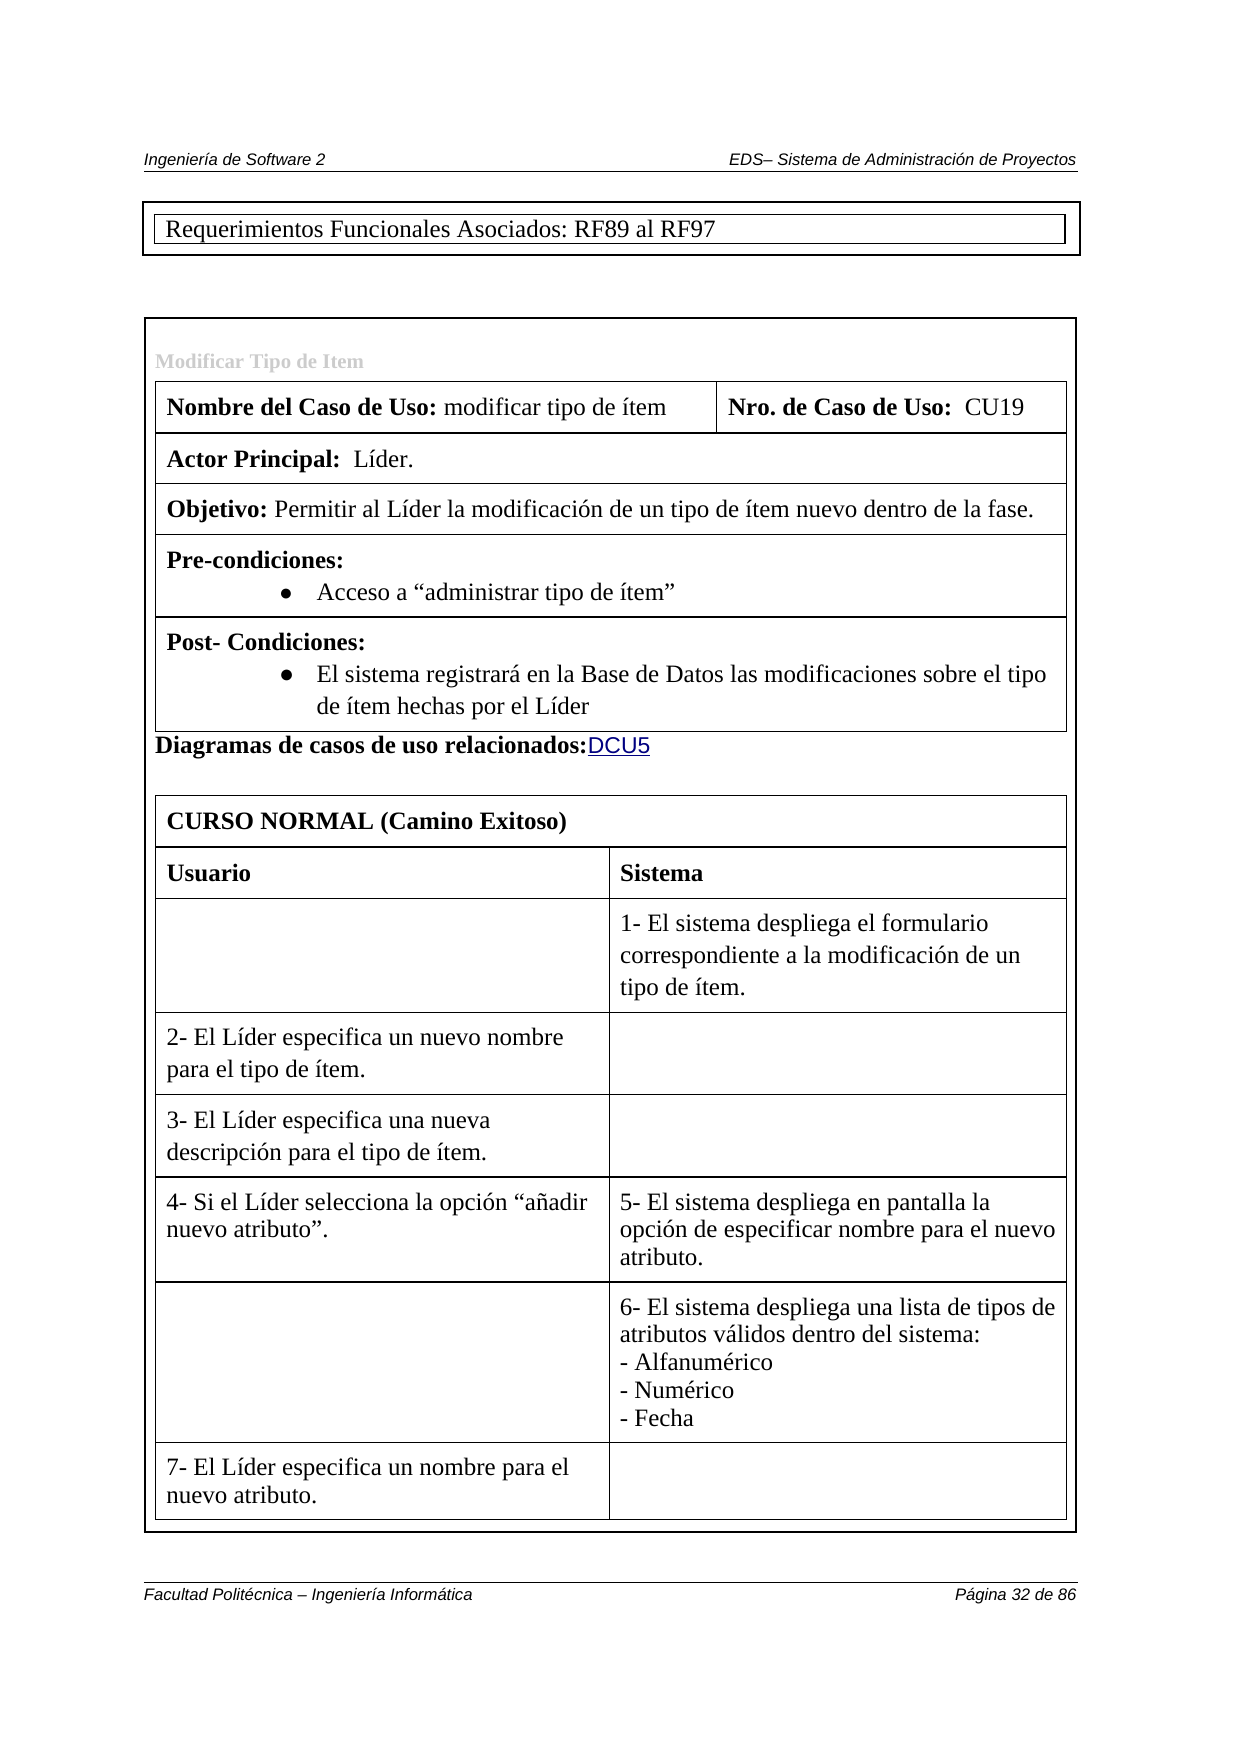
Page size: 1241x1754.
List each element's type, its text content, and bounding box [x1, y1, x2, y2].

table_header Nombre del Caso de Uso: modificar tipo de ítem [156, 382, 716, 432]
table_cell 1- El sistema despliega el formulario correspondiente a la modificación de un tipo de ítem. [610, 899, 1066, 1012]
table_cell Post- Condiciones: El sistema registrará en la Base de Datos las modificaciones sobre el tipo de ítem hechas por el Líder [156, 618, 1066, 731]
table_cell [156, 1283, 609, 1442]
table_cell 7- El Líder especifica un nombre para el nuevo atributo. [156, 1443, 609, 1519]
table_header Usuario [156, 848, 609, 897]
table_cell 5- El sistema despliega en pantalla la opción de especificar nombre para el nuevo atributo. [610, 1178, 1066, 1281]
table_cell 3- El Líder especifica una nueva descripción para el tipo de ítem. [156, 1095, 609, 1176]
table_cell Objetivo: Permitir al Líder la modificación de un tipo de ítem nuevo dentro de la fase. [156, 484, 1066, 534]
table_header Nro. de Caso de Uso: CU19 [717, 382, 1066, 432]
table_cell 2- El Líder especifica un nuevo nombre para el tipo de ítem. [156, 1013, 609, 1094]
table_header CURSO NORMAL (Camino Exitoso) [156, 796, 1066, 846]
table_cell [610, 1013, 1066, 1094]
table_cell [156, 899, 609, 1012]
table_cell [610, 1095, 1066, 1176]
table_cell [610, 1443, 1066, 1519]
table_header Modificar Tipo de Item Diagramas de casos de uso relacionados:DCU5 [146, 319, 1075, 1531]
table_cell 6- El sistema despliega una lista de tipos de atributos válidos dentro del sistema: - Alfanumérico - Numérico - Fecha [610, 1283, 1066, 1442]
table_cell Pre-condiciones: Acceso a “administrar tipo de ítem” [156, 535, 1066, 616]
table_cell 4- Si el Líder selecciona la opción “añadir nuevo atributo”. [156, 1178, 609, 1281]
table_header Sistema [610, 848, 1066, 897]
table_cell Requerimientos Funcionales Asociados: RF89 al RF97 [155, 215, 1064, 242]
table_header Actor Principal: Líder. [156, 434, 1066, 483]
table_header [144, 203, 1079, 254]
